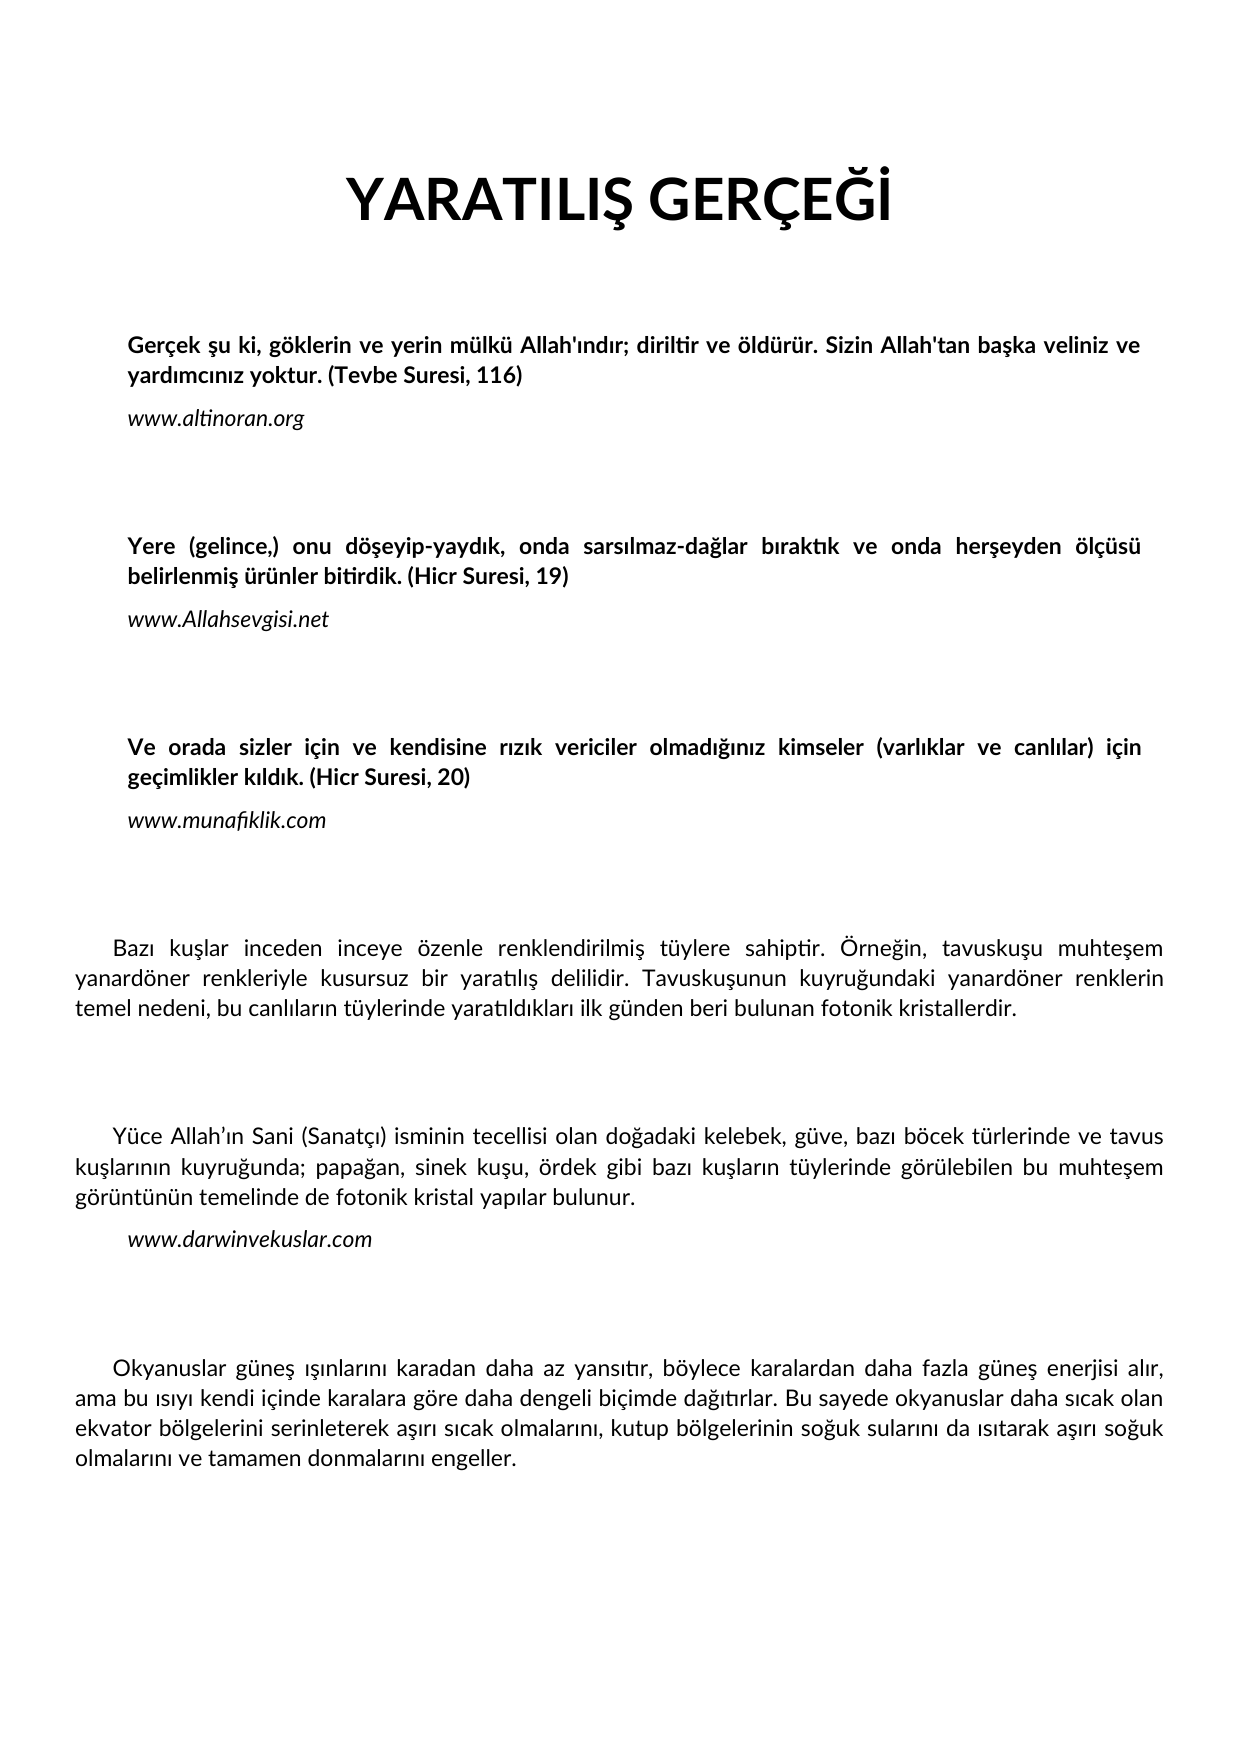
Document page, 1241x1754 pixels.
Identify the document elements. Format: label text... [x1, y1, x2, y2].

text www.Allahsevgisi.net [127, 604, 1143, 632]
text Bazı kuşlar inceden inceye özenle renklendirilmiş tüylere sahiptir. Örneğin, tavuskuşu muhteşem yanardöner renkleriyle kusursuz bir yaratılış delilidir. Tavuskuşunun kuyruğundaki yanardöner renklerin temel nedeni, bu canlıların tüylerinde yaratıldıkları ilk günden beri bulunan fotonik kristallerdir. [75, 933, 1165, 1021]
text Gerçek şu ki, göklerin ve yerin mülkü Allah'ındır; diriltir ve öldürür. Sizin Allah'tan başka veliniz ve yardımcınız yoktur. (Tevbe Suresi, 116) [127, 330, 1143, 388]
text Ve orada sizler için ve kendisine rızık vericiler olmadığınız kimseler (varlıklar ve canlılar) için geçimlikler kıldık. (Hicr Suresi, 20) [127, 732, 1143, 790]
text www.darwinvekuslar.com [127, 1225, 1143, 1253]
subtitle YARATILIŞ GERÇEĞİ [75, 162, 1165, 232]
text Okyanuslar güneş ışınlarını karadan daha az yansıtır, böylece karalardan daha fazla güneş enerjisi alır, ama bu ısıyı kendi içinde karalara göre daha dengeli biçimde dağıtırlar. Bu sayede okyanuslar daha sıcak olan ekvator bölgelerini serinleterek aşırı sıcak olmalarını, kutup bölgelerinin soğuk sularını da ısıtarak aşırı soğuk olmalarını ve tamamen donmalarını engeller. [75, 1353, 1165, 1471]
text Yüce Allah’ın Sani (Sanatçı) isminin tecellisi olan doğadaki kelebek, güve, bazı böcek türlerinde ve tavus kuşlarının kuyruğunda; papağan, sinek kuşu, ördek gibi bazı kuşların tüylerinde görülebilen bu muhteşem görüntünün temelinde de fotonik kristal yapılar bulunur. [75, 1122, 1165, 1210]
text Yere (gelince,) onu döşeyip-yaydık, onda sarsılmaz-dağlar bıraktık ve onda herşeyden ölçüsü belirlenmiş ürünler bitirdik. (Hicr Suresi, 19) [127, 531, 1143, 589]
text www.altinoran.org [127, 403, 1143, 431]
text www.munafiklik.com [127, 805, 1143, 833]
